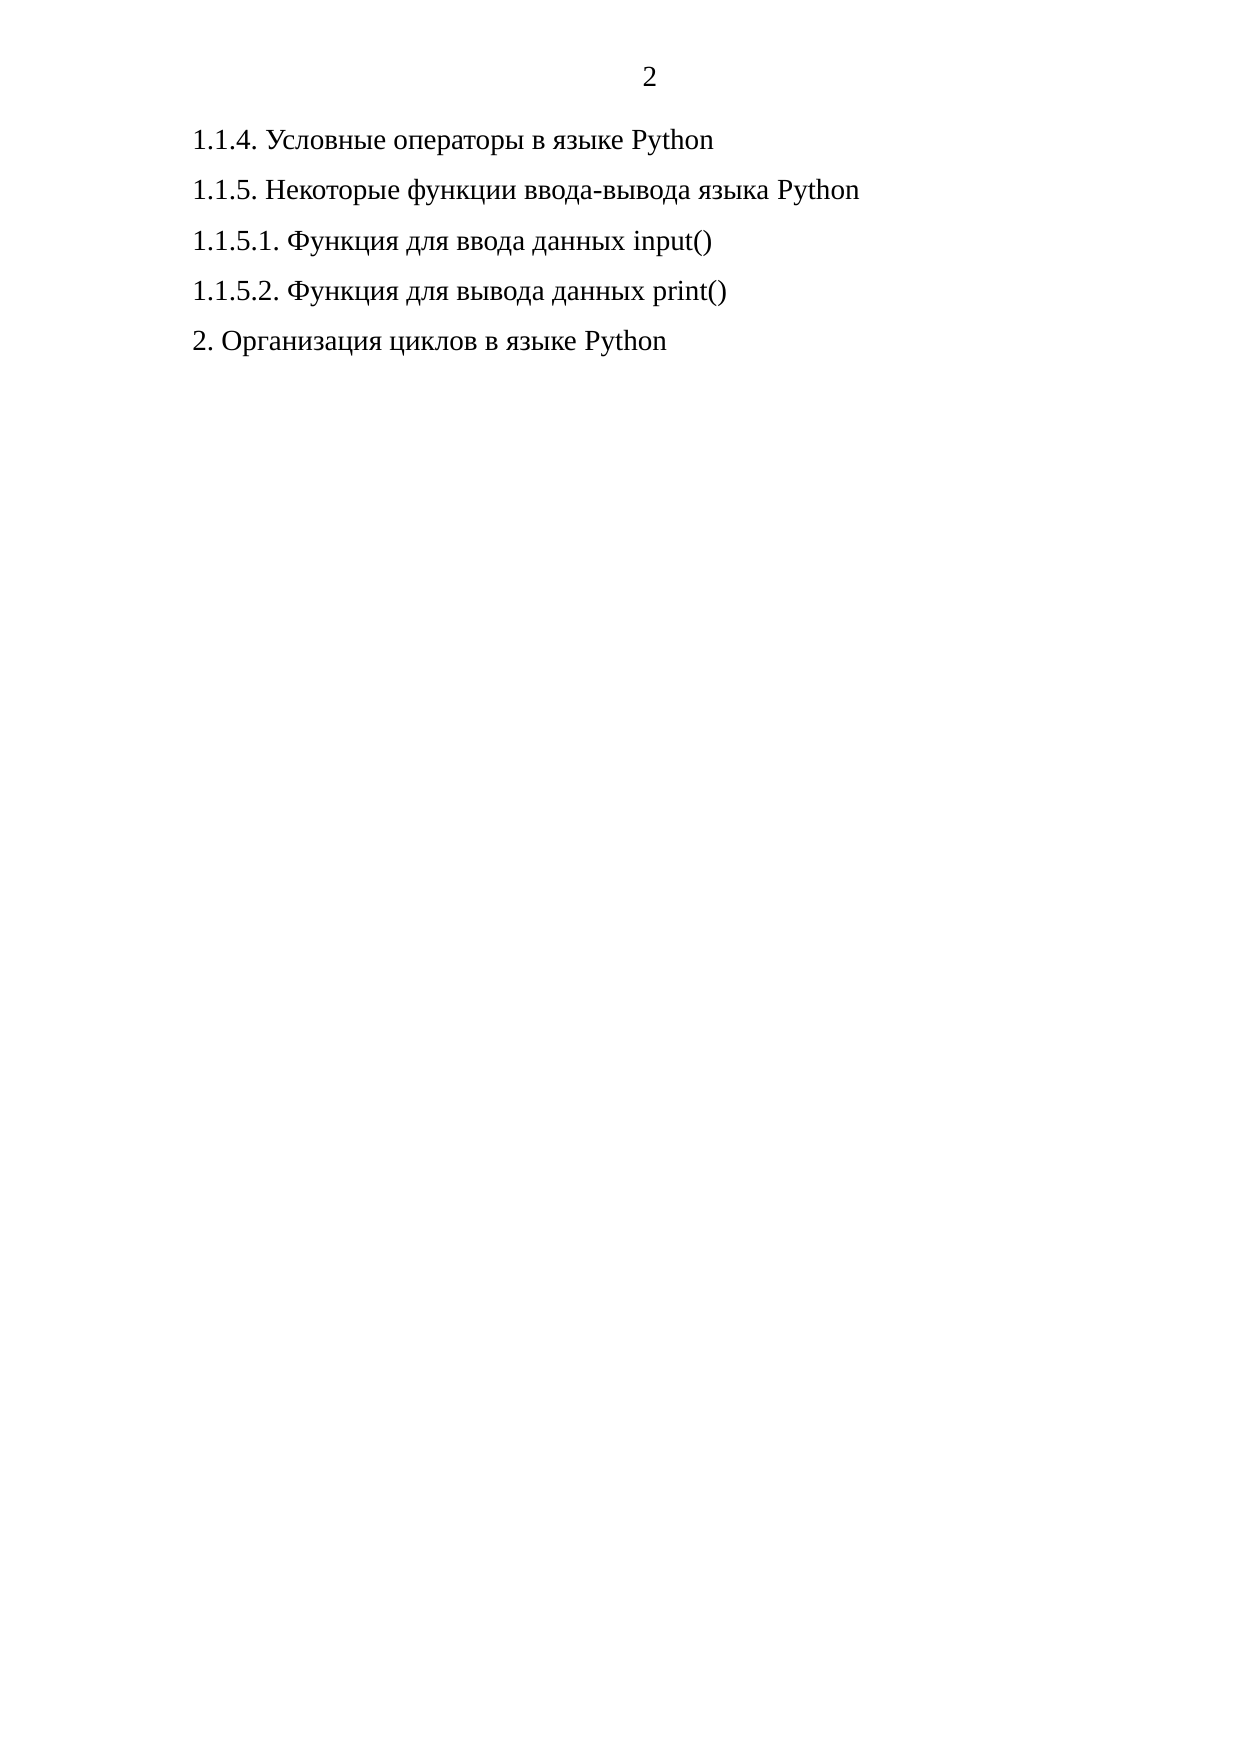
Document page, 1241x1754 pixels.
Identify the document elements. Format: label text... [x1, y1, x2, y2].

list Условные операторы в языке Python [118, 122, 1181, 156]
list Некоторые функции ввода-вывода языка Python [118, 172, 1181, 206]
list Организация циклов в языке Python [118, 323, 1181, 357]
list Функция для ввода данных input() [118, 223, 1181, 256]
list Функция для вывода данных print() [118, 273, 1181, 307]
